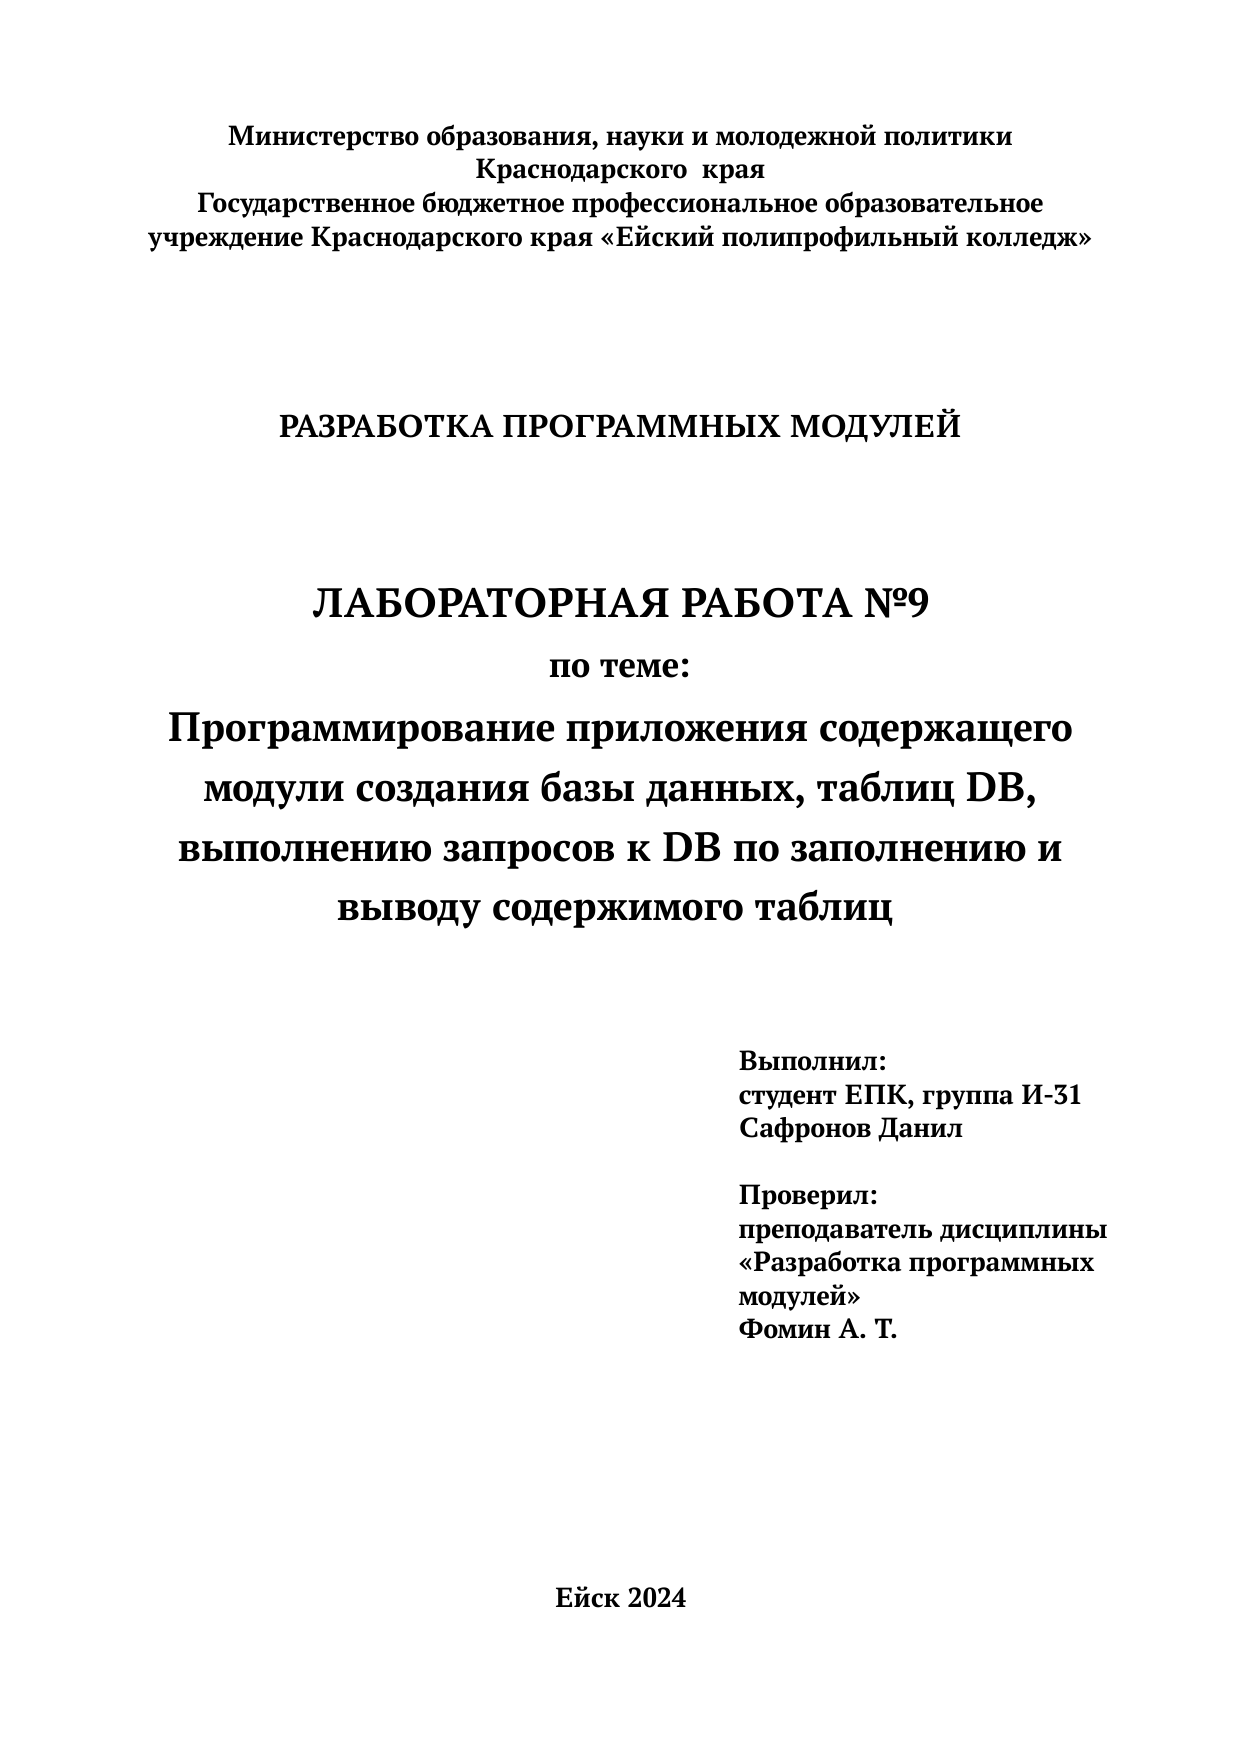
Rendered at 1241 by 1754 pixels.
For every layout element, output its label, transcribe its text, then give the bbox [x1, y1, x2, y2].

text Проверил: [738, 1177, 1122, 1211]
text преподаватель дисциплины «Разработка программных модулей» [738, 1211, 1122, 1312]
text Государственное бюджетное профессиональное образовательное учреждение Краснодарского края «Ейский полипрофильный колледж» [118, 185, 1122, 252]
text студент ЕПК, группа И-31 [738, 1077, 1122, 1110]
text ЛАБОРАТОРНАЯ РАБОТА №9 [118, 577, 1122, 627]
text Программирование приложения содержащего модули создания базы данных, таблиц DB, выполнению запросов к DB по заполнению и выводу содержимого таблиц [118, 701, 1122, 930]
text РАЗРАБОТКА ПРОГРАММНЫХ МОДУЛЕЙ [118, 406, 1122, 445]
text Выполнил: [738, 1043, 1122, 1077]
text Сафронов Данил [738, 1110, 1122, 1144]
text Краснодарского края [118, 152, 1122, 185]
text Ейск 2024 [118, 1580, 1122, 1613]
text Фомин А. Т. [738, 1312, 1122, 1345]
text Министерство образования, науки и молодежной политики [118, 118, 1122, 152]
text по теме: [118, 642, 1122, 686]
